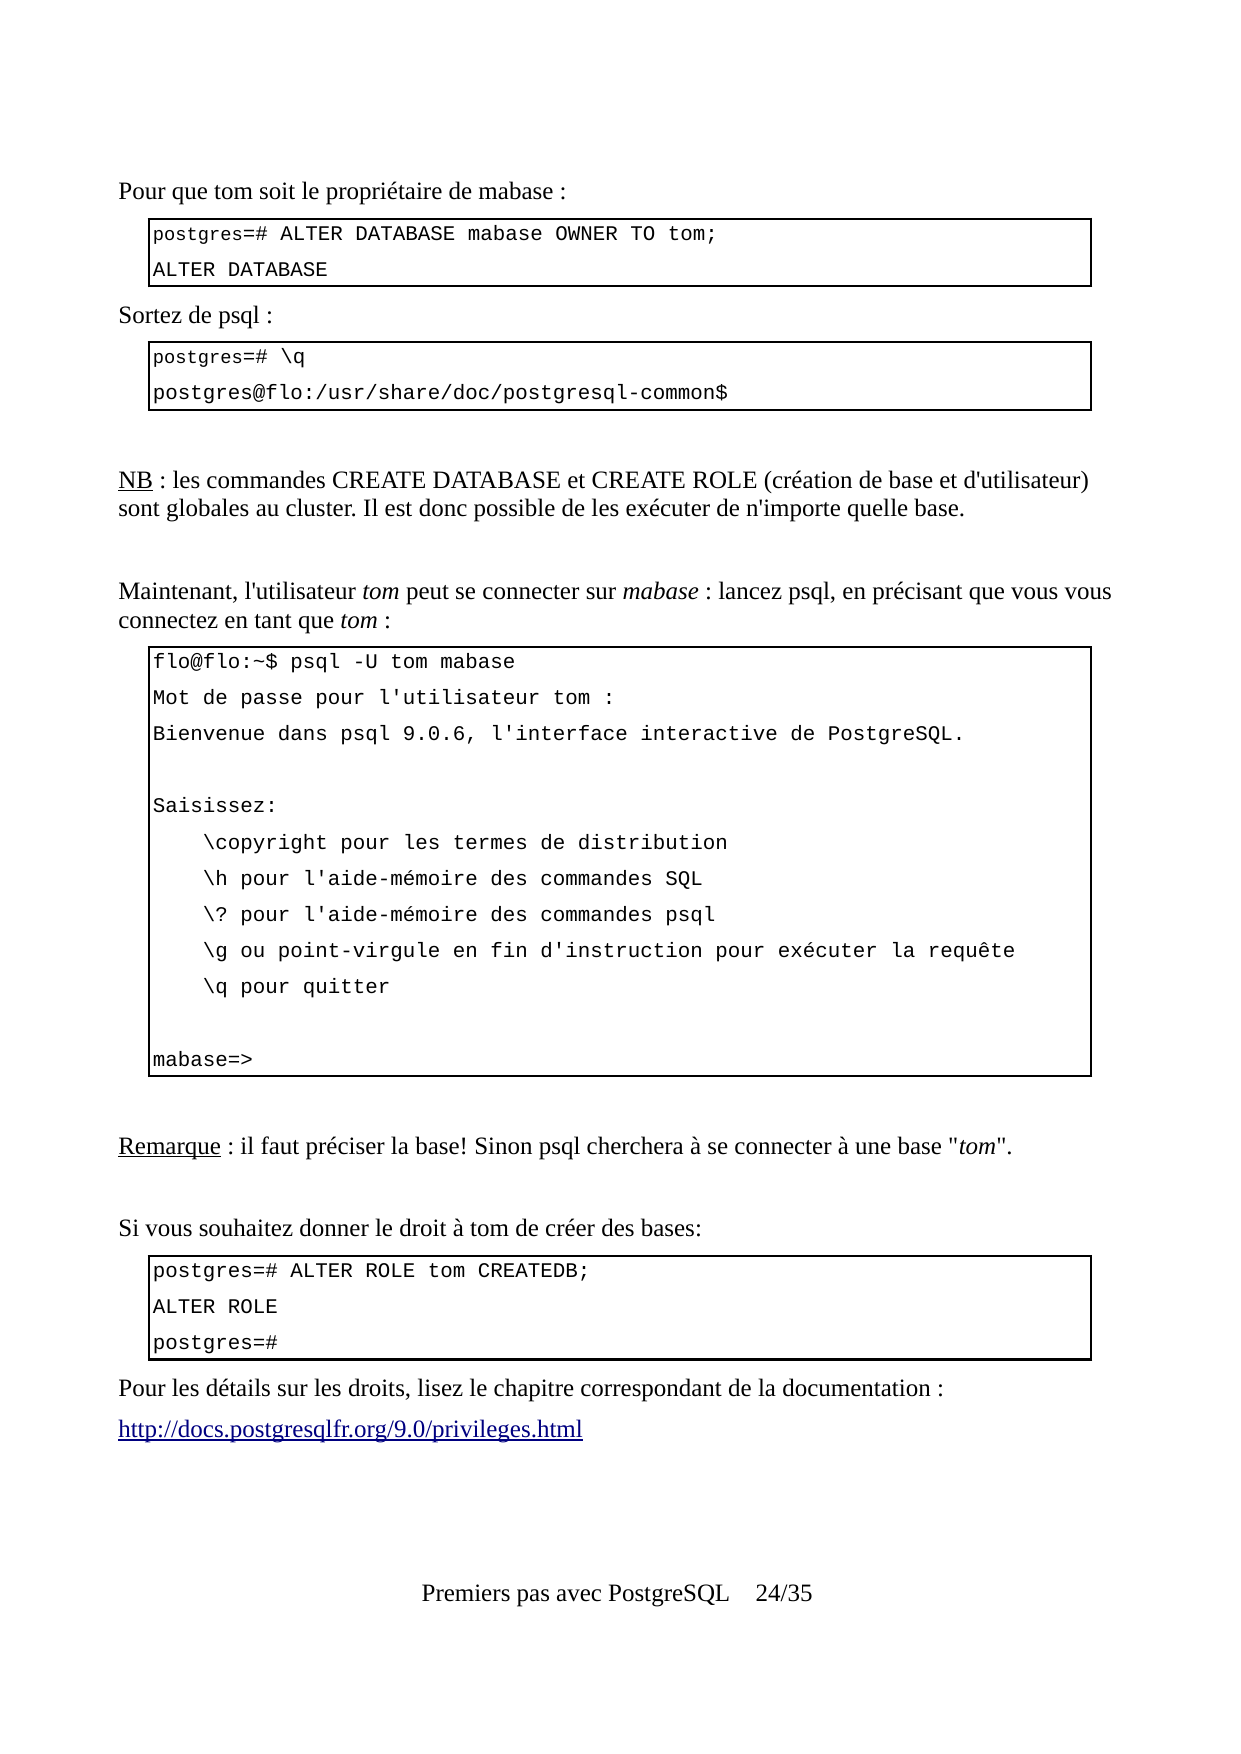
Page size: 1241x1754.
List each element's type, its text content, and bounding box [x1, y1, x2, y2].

text \copyright pour les termes de distribution [150, 827, 1090, 855]
text http://docs.postgresqlfr.org/9.0/privileges.html [118, 1414, 1122, 1443]
text mabase=> [150, 1043, 1090, 1075]
text \h pour l'aide-mémoire des commandes SQL [150, 863, 1090, 891]
text postgres=# \q [150, 343, 1090, 370]
text Mot de passe pour l'utilisateur tom : [150, 682, 1090, 711]
text Pour que tom soit le propriétaire de mabase : [118, 176, 1122, 205]
text Maintenant, l'utilisateur tom peut se connecter sur mabase : lancez psql, en précisant que vous vous connectez en tant que tom : [118, 576, 1122, 633]
text postgres@flo:/usr/share/doc/postgresql-common$ [150, 377, 1090, 409]
text \? pour l'aide-mémoire des commandes psql [150, 899, 1090, 928]
text postgres=# ALTER DATABASE mabase OWNER TO tom; [150, 220, 1090, 246]
text Saisissez: [150, 791, 1090, 819]
text ALTER ROLE [150, 1291, 1090, 1319]
text Si vous souhaitez donner le droit à tom de créer des bases: [118, 1213, 1122, 1242]
text postgres=# [150, 1327, 1090, 1358]
text Pour les détails sur les droits, lisez le chapitre correspondant de la documentation : [118, 1373, 1122, 1402]
text NB : les commandes CREATE DATABASE et CREATE ROLE (création de base et d'utilisateur) sont globales au cluster. Il est donc possible de les exécuter de n'importe quelle base. [118, 465, 1122, 522]
text flo@flo:~$ psql -U tom mabase [150, 648, 1090, 674]
text \q pour quitter [150, 971, 1090, 1000]
text Sortez de psql : [118, 300, 1122, 329]
text Bienvenue dans psql 9.0.6, l'interface interactive de PostgreSQL. [150, 718, 1090, 747]
text \g ou point-virgule en fin d'instruction pour exécuter la requête [150, 935, 1090, 964]
text Remarque : il faut préciser la base! Sinon psql cherchera à se connecter à une base "tom". [118, 1131, 1122, 1160]
text ALTER DATABASE [150, 254, 1090, 285]
text postgres=# ALTER ROLE tom CREATEDB; [150, 1257, 1090, 1283]
